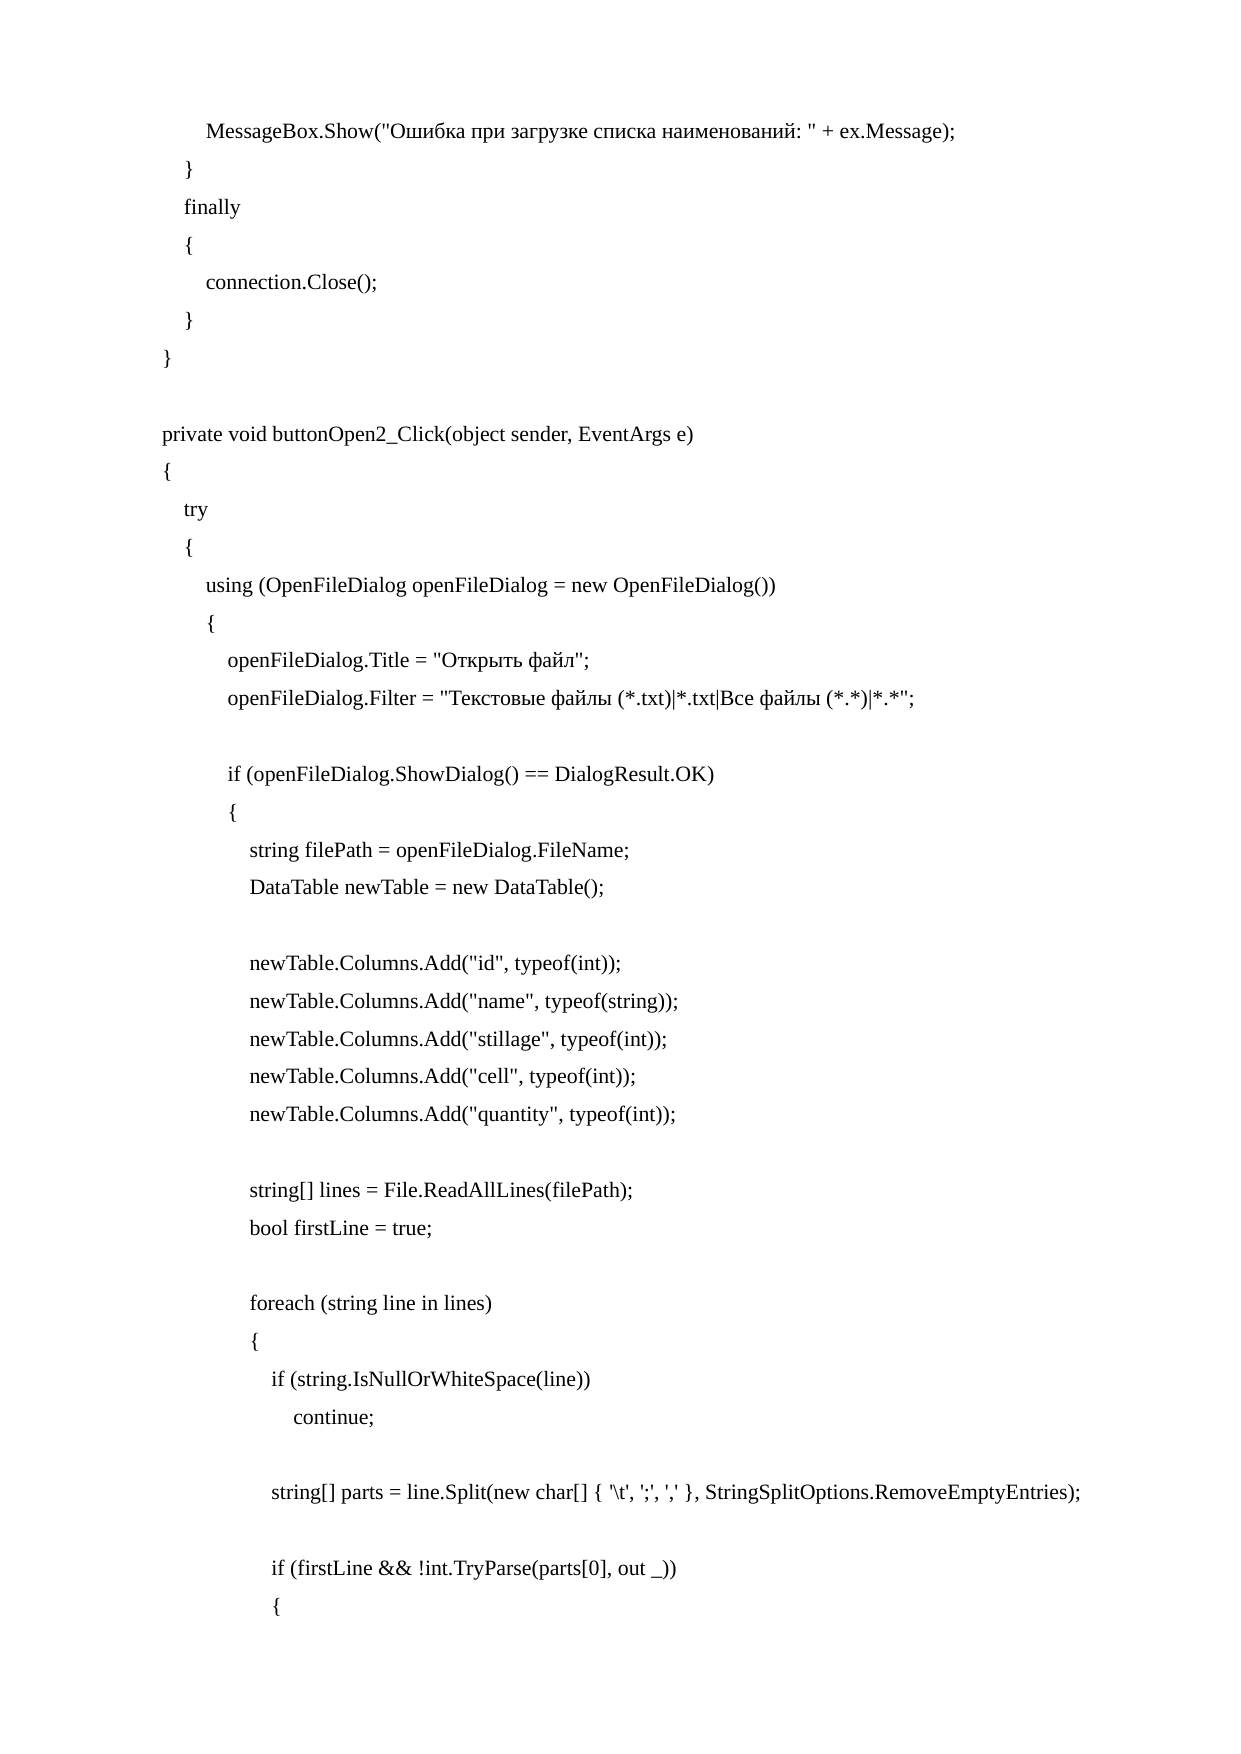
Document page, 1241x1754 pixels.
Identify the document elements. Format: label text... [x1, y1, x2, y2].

text newTable.Columns.Add("stillage", typeof(int)); [118, 1026, 1122, 1051]
text private void buttonOpen2_Click(object sender, EventArgs e) [118, 421, 1122, 446]
text newTable.Columns.Add("cell", typeof(int)); [118, 1063, 1122, 1089]
text { [118, 458, 1122, 484]
text connection.Close(); [118, 269, 1122, 294]
text openFileDialog.Title = "Открыть файл"; [118, 647, 1122, 673]
text try [118, 496, 1122, 521]
text { [118, 1328, 1122, 1353]
text } [118, 307, 1122, 332]
text MessageBox.Show("Ошибка при загрузке списка наименований: " + ex.Message); [118, 118, 1122, 143]
text { [118, 610, 1122, 635]
text { [118, 232, 1122, 257]
text openFileDialog.Filter = "Текстовые файлы (*.txt)|*.txt|Все файлы (*.*)|*.*"; [118, 685, 1122, 711]
text newTable.Columns.Add("quantity", typeof(int)); [118, 1101, 1122, 1126]
text finally [118, 194, 1122, 219]
text { [118, 1593, 1122, 1618]
text string[] parts = line.Split(new char[] { '\t', ';', ',' }, StringSplitOptions.RemoveEmptyEntries); [118, 1479, 1122, 1504]
text continue; [118, 1404, 1122, 1429]
text if (firstLine && !int.TryParse(parts[0], out _)) [118, 1555, 1122, 1580]
text { [118, 534, 1122, 559]
text string[] lines = File.ReadAllLines(filePath); [118, 1177, 1122, 1202]
text { [118, 799, 1122, 824]
text if (string.IsNullOrWhiteSpace(line)) [118, 1366, 1122, 1391]
text bool firstLine = true; [118, 1215, 1122, 1240]
text newTable.Columns.Add("name", typeof(string)); [118, 988, 1122, 1013]
text string filePath = openFileDialog.FileName; [118, 837, 1122, 862]
text } [118, 156, 1122, 181]
text DataTable newTable = new DataTable(); [118, 874, 1122, 899]
text if (openFileDialog.ShowDialog() == DialogResult.OK) [118, 761, 1122, 786]
text foreach (string line in lines) [118, 1290, 1122, 1316]
text newTable.Columns.Add("id", typeof(int)); [118, 950, 1122, 975]
text } [118, 345, 1122, 370]
text using (OpenFileDialog openFileDialog = new OpenFileDialog()) [118, 572, 1122, 597]
